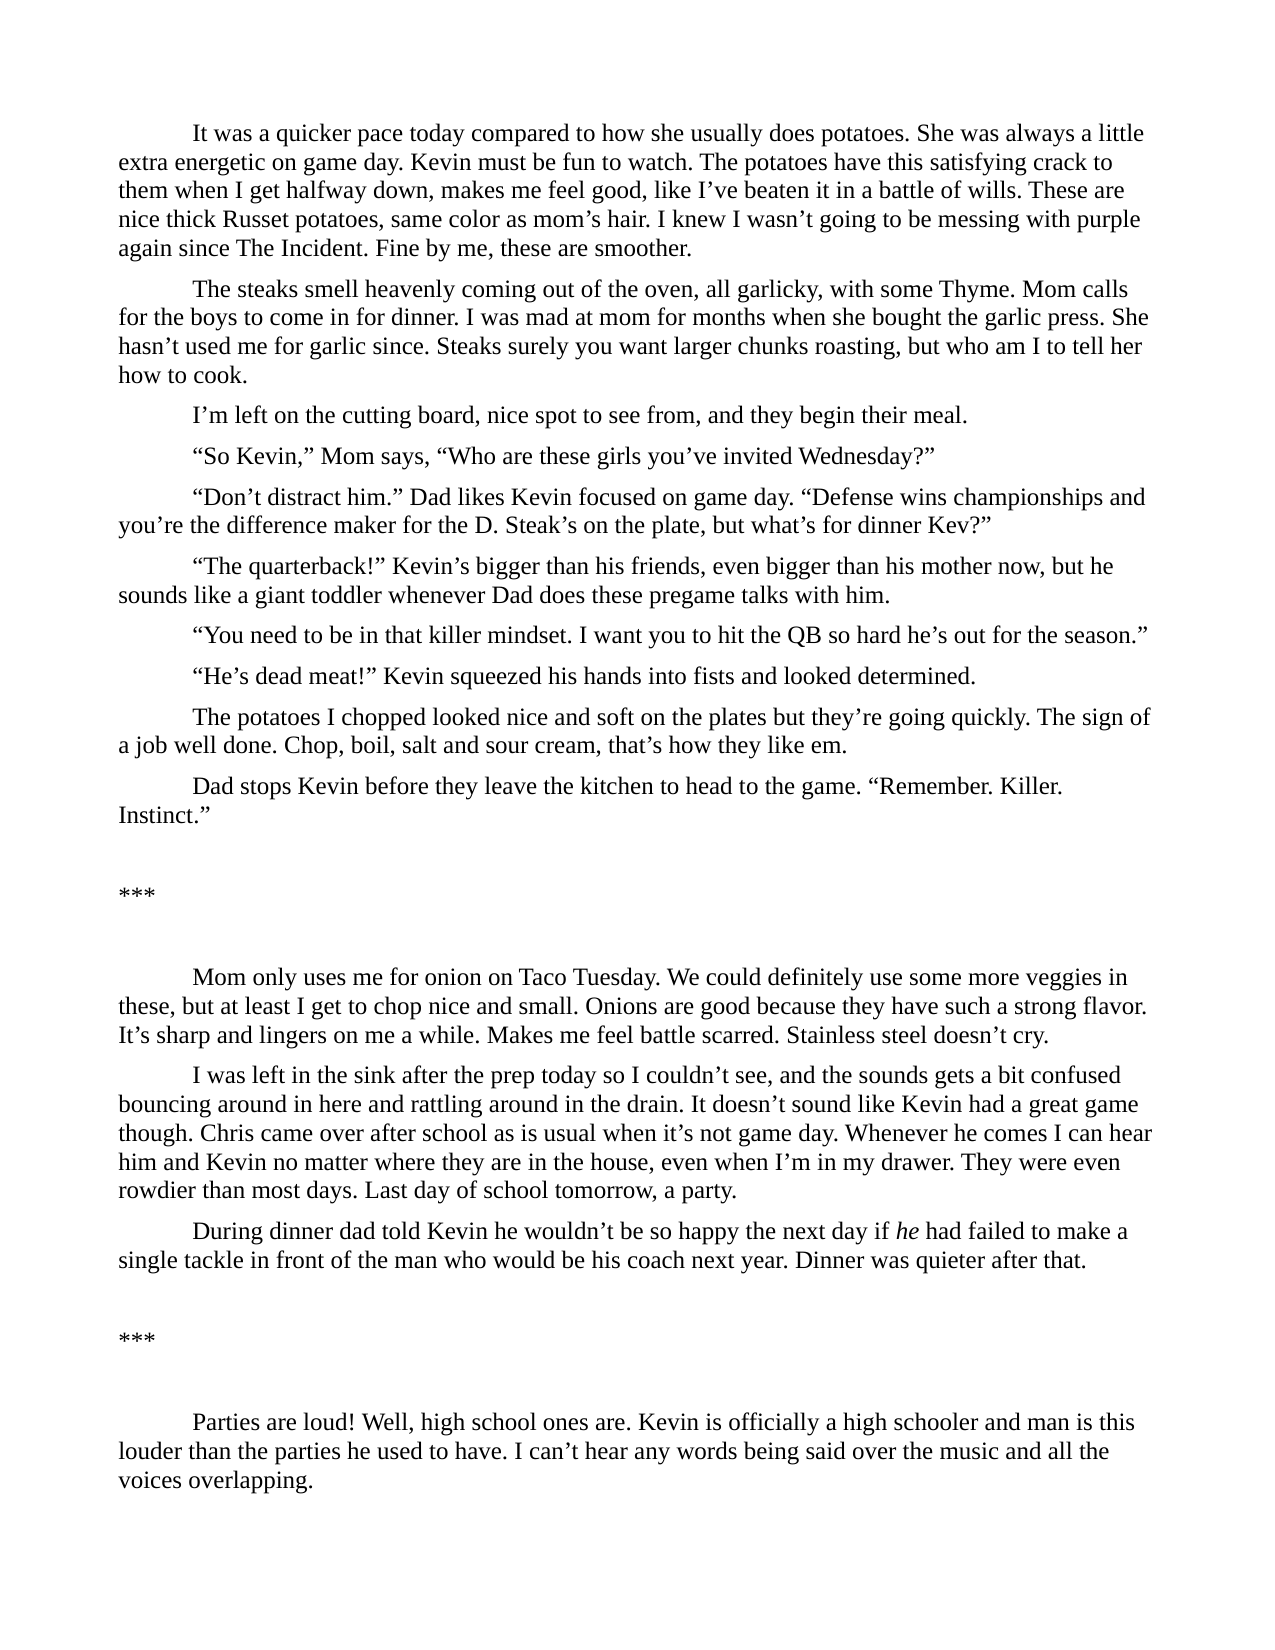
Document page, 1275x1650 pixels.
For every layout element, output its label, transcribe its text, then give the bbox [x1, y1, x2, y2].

text *** [118, 881, 1157, 910]
text “The quarterback!” Kevin’s bigger than his friends, even bigger than his mother now, but he sounds like a giant toddler whenever Dad does these pregame talks with him. [118, 551, 1157, 609]
text “So Kevin,” Mom says, “Who are these girls you’ve invited Wednesday?” [118, 441, 1157, 470]
text It was a quicker pace today compared to how she usually does potatoes. She was always a little extra energetic on game day. Kevin must be fun to watch. The potatoes have this satisfying crack to them when I get halfway down, makes me feel good, like I’ve beaten it in a battle of wills. These are nice thick Russet potatoes, same color as mom’s hair. I knew I wasn’t going to be messing with purple again since The Incident. Fine by me, these are smoother. [118, 118, 1157, 262]
text “You need to be in that killer mindset. I want you to hit the QB so hard he’s out for the season.” [118, 621, 1157, 649]
text Parties are loud! Well, high school ones are. Kevin is officially a high schooler and man is this louder than the parties he used to have. I can’t hear any words being said over the music and all the voices overlapping. [118, 1407, 1157, 1494]
text The potatoes I chopped looked nice and soft on the plates but they’re going quickly. The sign of a job well done. Chop, boil, salt and sour cream, that’s how they like em. [118, 702, 1157, 759]
text *** [118, 1326, 1157, 1355]
text “Don’t distract him.” Dad likes Kevin focused on game day. “Defense wins championships and you’re the difference maker for the D. Steak’s on the plate, but what’s for dinner Kev?” [118, 482, 1157, 539]
text During dinner dad told Kevin he wouldn’t be so happy the next day if he had failed to make a single tackle in front of the man who would be his coach next year. Dinner was quieter after that. [118, 1216, 1157, 1274]
text Mom only uses me for onion on Taco Tuesday. We could definitely use some more veggies in these, but at least I get to chop nice and small. Onions are good because they have such a strong flavor. It’s sharp and lingers on me a while. Makes me feel battle scarred. Stainless steel doesn’t cry. [118, 962, 1157, 1049]
text The steaks smell heavenly coming out of the oven, all garlicky, with some Thyme. Mom calls for the boys to come in for dinner. I was mad at mom for months when she bought the garlic press. She hasn’t used me for garlic since. Steaks surely you want larger chunks roasting, but who am I to tell her how to cook. [118, 274, 1157, 389]
text I’m left on the cutting board, nice spot to see from, and they begin their meal. [118, 401, 1157, 429]
text “He’s dead meat!” Kevin squeezed his hands into fists and looked determined. [118, 661, 1157, 690]
text I was left in the sink after the prep today so I couldn’t see, and the sounds gets a bit confused bouncing around in here and rattling around in the drain. It doesn’t sound like Kevin had a great game though. Chris came over after school as is usual when it’s not game day. Whenever he comes I can hear him and Kevin no matter where they are in the house, even when I’m in my drawer. They were even rowdier than most days. Last day of school tomorrow, a party. [118, 1061, 1157, 1204]
text Dad stops Kevin before they leave the kitchen to head to the game. “Remember. Killer. Instinct.” [118, 771, 1157, 829]
